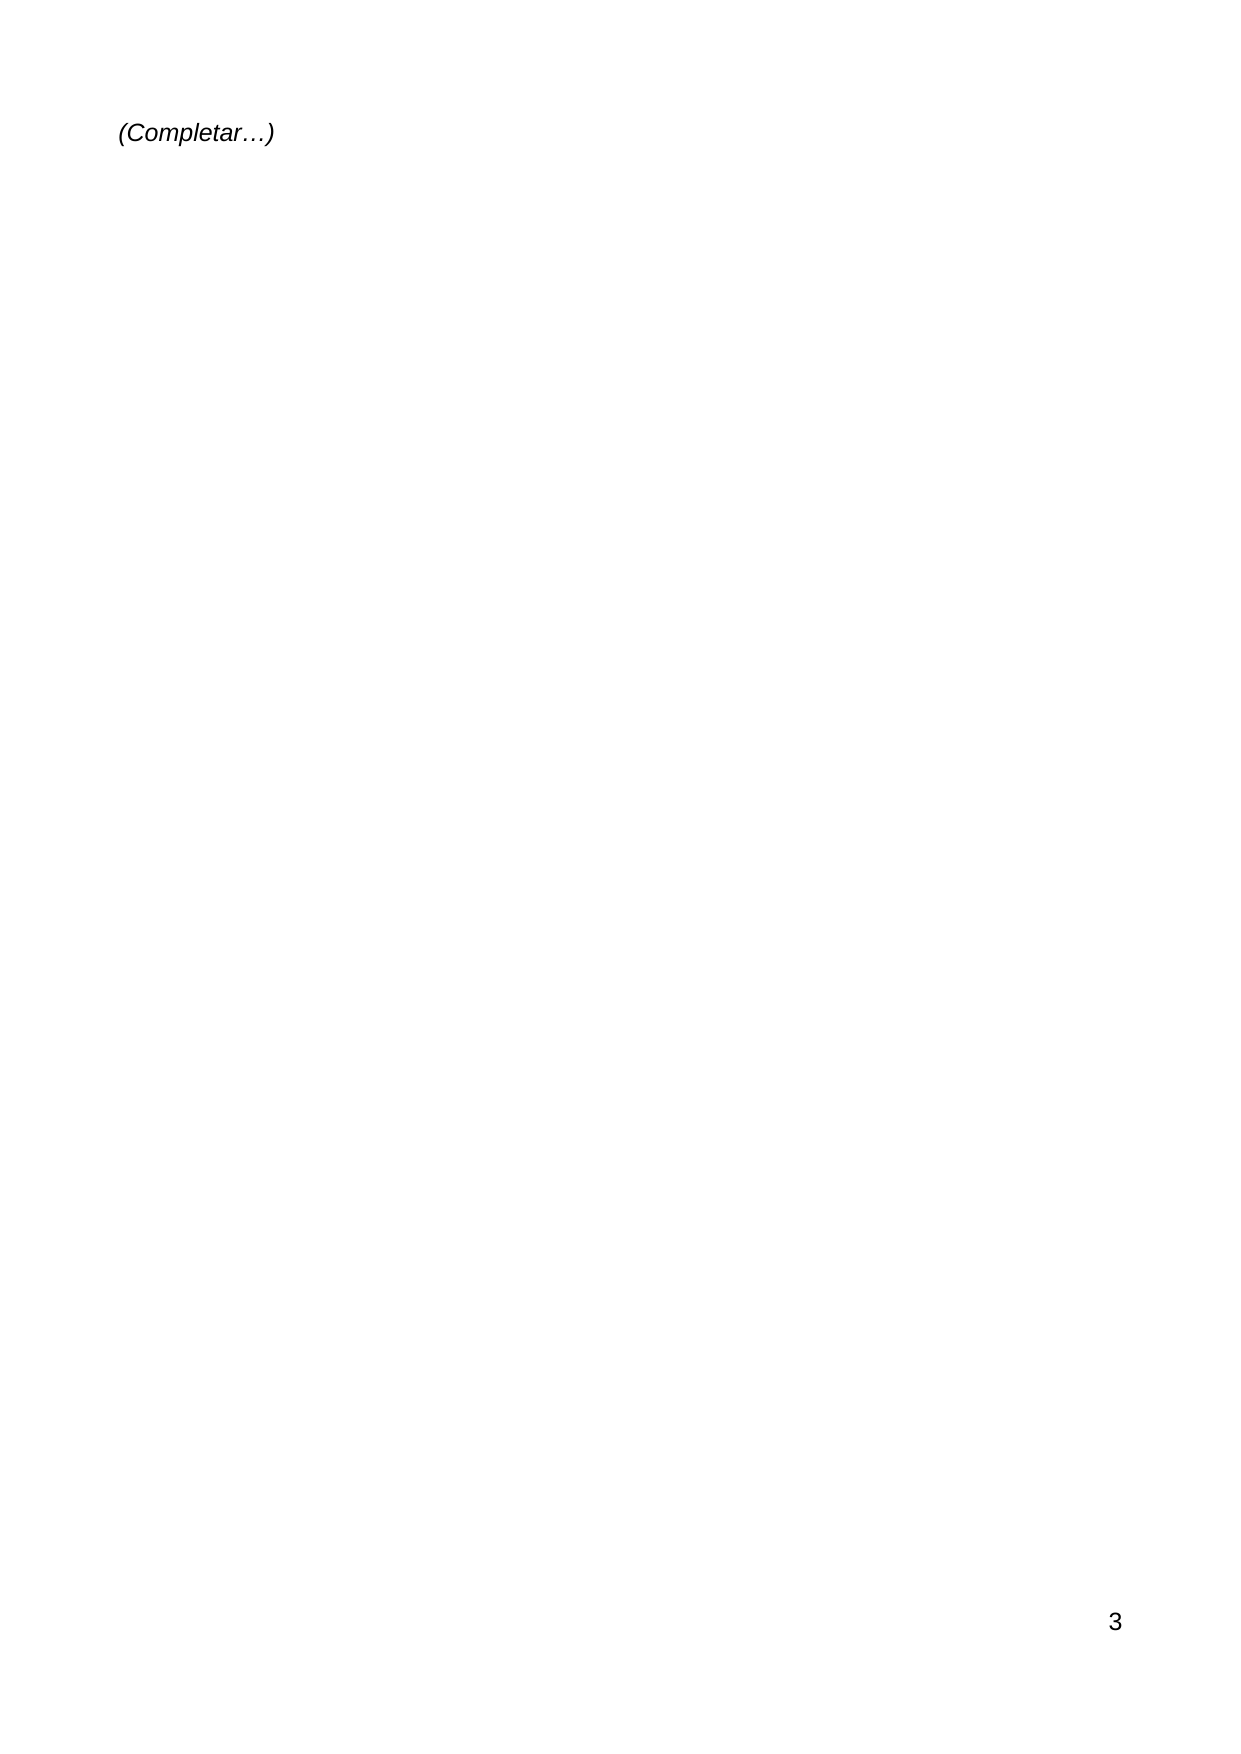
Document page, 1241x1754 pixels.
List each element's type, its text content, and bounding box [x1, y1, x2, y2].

text (Completar…) [118, 118, 1122, 147]
